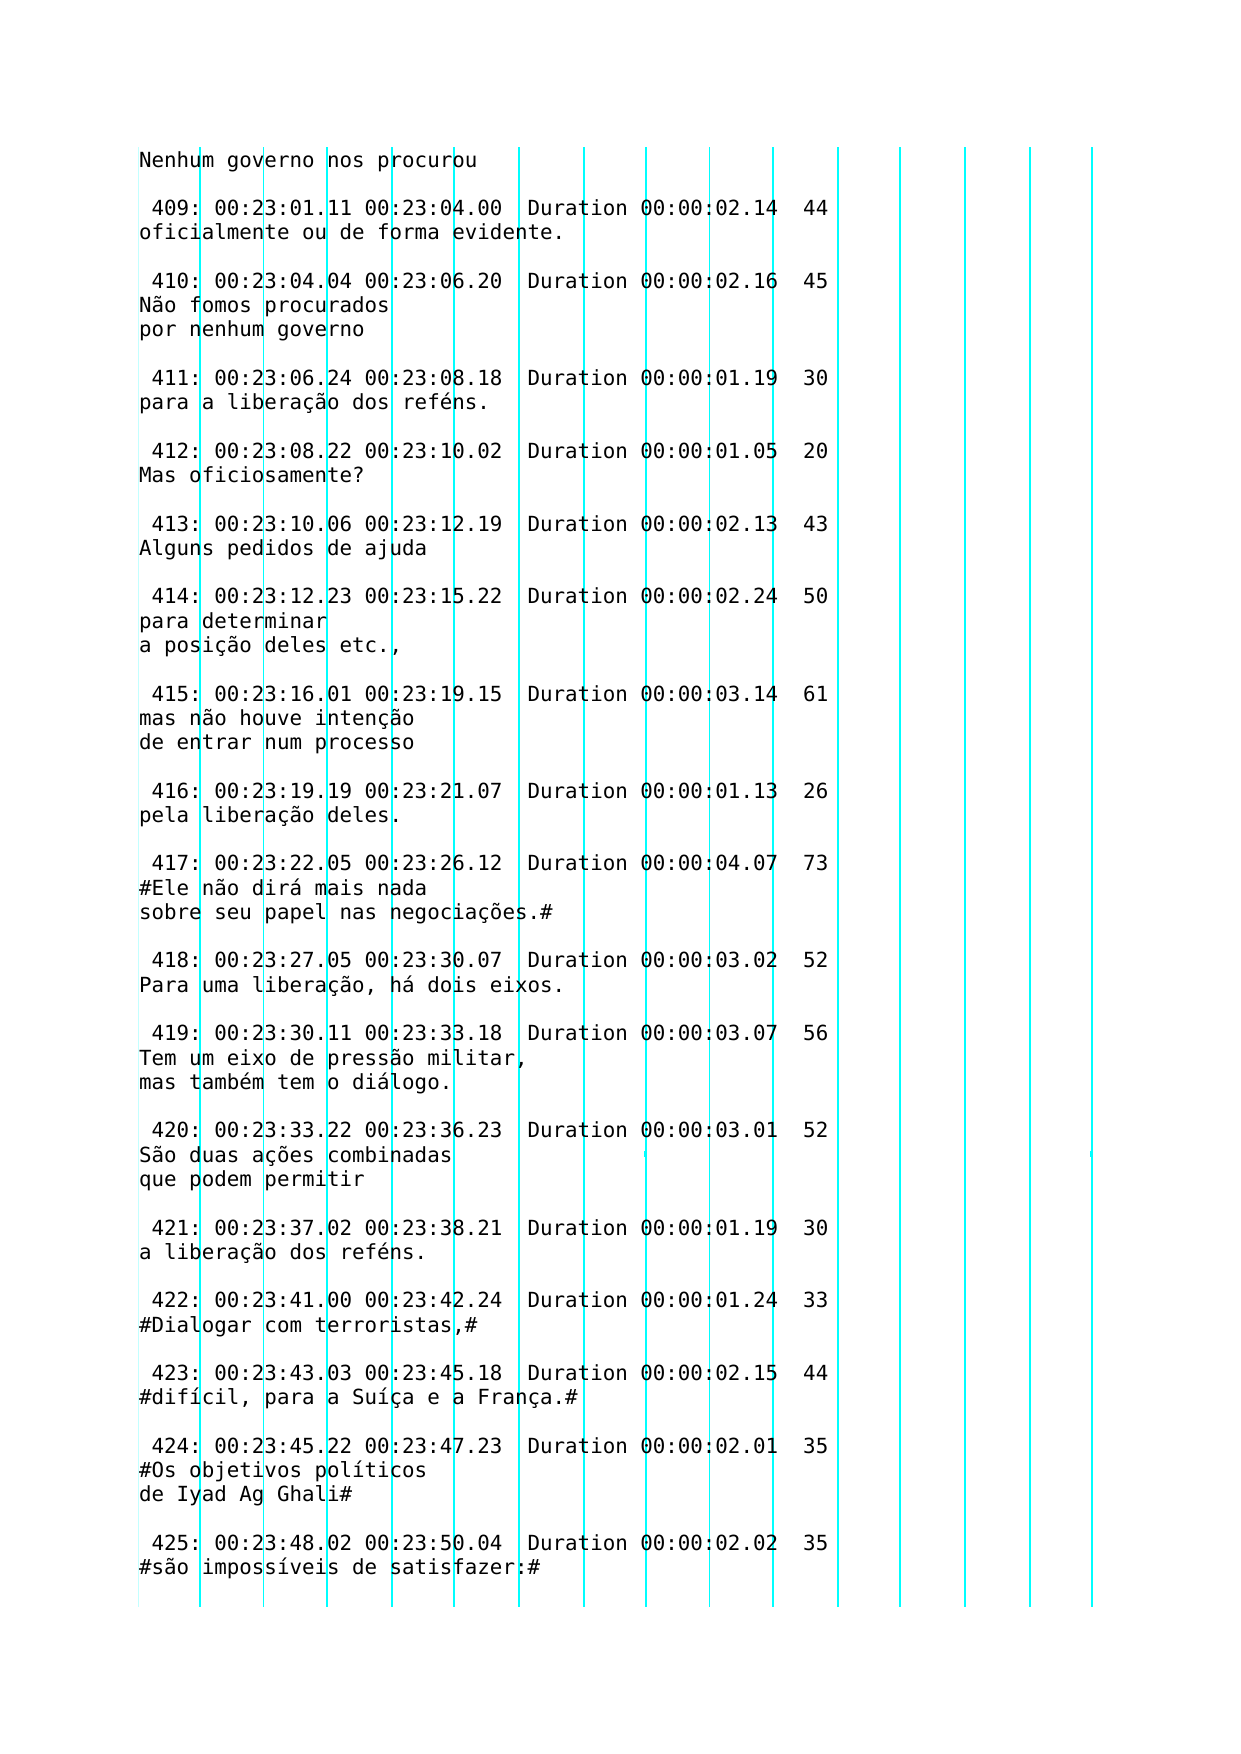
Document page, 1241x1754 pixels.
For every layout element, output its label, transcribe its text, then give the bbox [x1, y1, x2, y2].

text para a liberação dos reféns. [139, 390, 1101, 414]
text sobre seu papel nas negociações.# [139, 900, 1101, 924]
picture [138, 147, 1102, 1607]
text #Os objetivos políticos [139, 1458, 1101, 1482]
text de Iyad Ag Ghali# [139, 1482, 1101, 1507]
text a posição deles etc., [139, 633, 1101, 657]
text 417: 00:23:22.05 00:23:26.12 Duration 00:00:04.07 73 [139, 851, 1101, 876]
text Não fomos procurados [139, 293, 1101, 317]
text Mas oficiosamente? [139, 463, 1101, 487]
text 418: 00:23:27.05 00:23:30.07 Duration 00:00:03.02 52 [139, 948, 1101, 973]
text Alguns pedidos de ajuda [139, 536, 1101, 560]
text 423: 00:23:43.03 00:23:45.18 Duration 00:00:02.15 44 [139, 1361, 1101, 1385]
text mas não houve intenção [139, 706, 1101, 730]
text para determinar [139, 609, 1101, 633]
text São duas ações combinadas [139, 1143, 1101, 1167]
text #são impossíveis de satisfazer:# [139, 1555, 1101, 1579]
text 419: 00:23:30.11 00:23:33.18 Duration 00:00:03.07 56 [139, 1021, 1101, 1046]
text 411: 00:23:06.24 00:23:08.18 Duration 00:00:01.19 30 [139, 366, 1101, 390]
text que podem permitir [139, 1167, 1101, 1191]
text 424: 00:23:45.22 00:23:47.23 Duration 00:00:02.01 35 [139, 1434, 1101, 1458]
text de entrar num processo [139, 730, 1101, 754]
text 412: 00:23:08.22 00:23:10.02 Duration 00:00:01.05 20 [139, 439, 1101, 463]
text Tem um eixo de pressão militar, [139, 1046, 1101, 1070]
text 413: 00:23:10.06 00:23:12.19 Duration 00:00:02.13 43 [139, 512, 1101, 536]
text pela liberação deles. [139, 803, 1101, 827]
text a liberação dos reféns. [139, 1240, 1101, 1264]
text 420: 00:23:33.22 00:23:36.23 Duration 00:00:03.01 52 [139, 1118, 1101, 1143]
text Para uma liberação, há dois eixos. [139, 973, 1101, 997]
text oficialmente ou de forma evidente. [139, 220, 1101, 245]
text #Ele não dirá mais nada [139, 876, 1101, 900]
text 409: 00:23:01.11 00:23:04.00 Duration 00:00:02.14 44 [139, 196, 1101, 220]
text #difícil, para a Suíça e a França.# [139, 1385, 1101, 1410]
text #Dialogar com terroristas,# [139, 1313, 1101, 1337]
text por nenhum governo [139, 317, 1101, 342]
text 416: 00:23:19.19 00:23:21.07 Duration 00:00:01.13 26 [139, 779, 1101, 803]
text Nenhum governo nos procurou [139, 148, 1101, 172]
text 421: 00:23:37.02 00:23:38.21 Duration 00:00:01.19 30 [139, 1216, 1101, 1240]
text 414: 00:23:12.23 00:23:15.22 Duration 00:00:02.24 50 [139, 584, 1101, 609]
text 422: 00:23:41.00 00:23:42.24 Duration 00:00:01.24 33 [139, 1288, 1101, 1313]
text mas também tem o diálogo. [139, 1070, 1101, 1094]
text 410: 00:23:04.04 00:23:06.20 Duration 00:00:02.16 45 [139, 269, 1101, 293]
text 415: 00:23:16.01 00:23:19.15 Duration 00:00:03.14 61 [139, 682, 1101, 706]
text 425: 00:23:48.02 00:23:50.04 Duration 00:00:02.02 35 [139, 1531, 1101, 1555]
